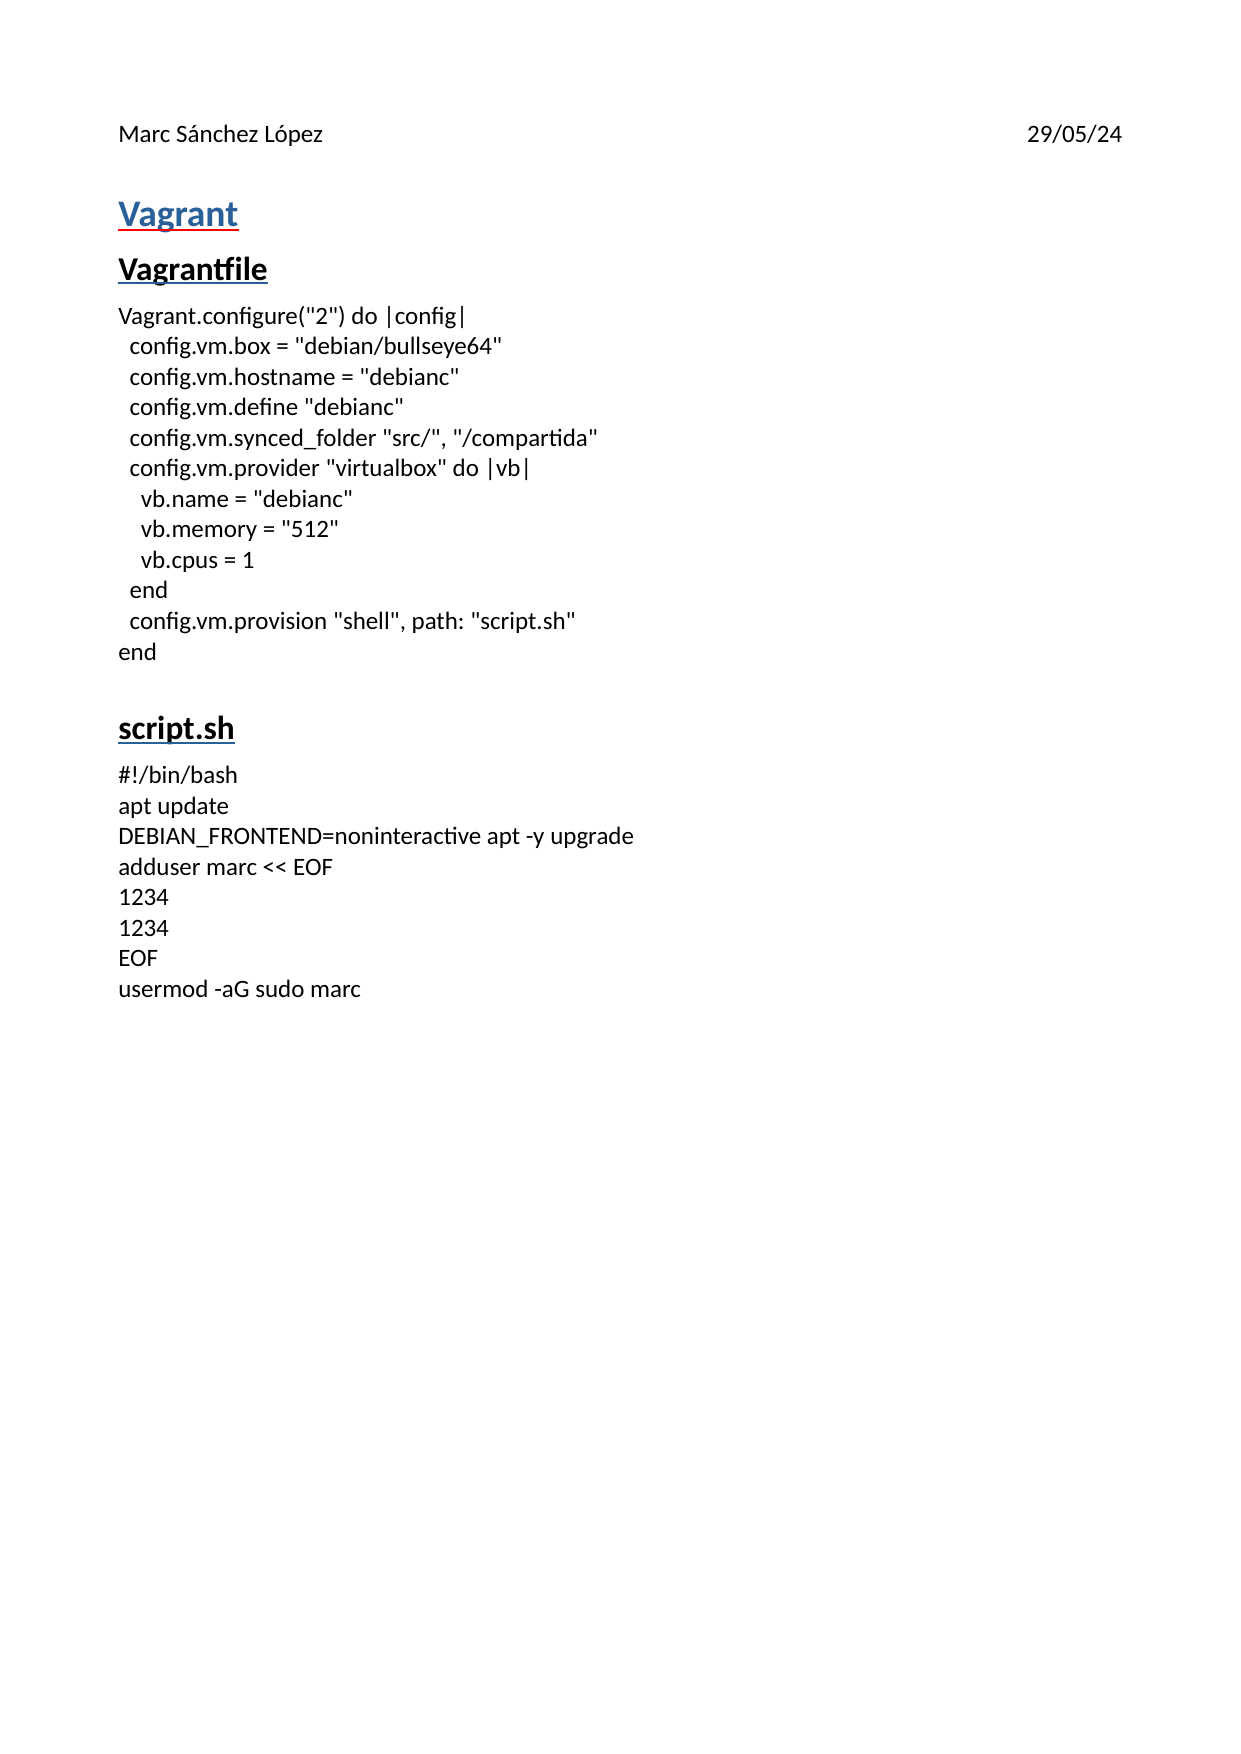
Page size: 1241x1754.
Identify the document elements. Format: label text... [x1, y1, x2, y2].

text config.vm.box = "debian/bullseye64" [118, 331, 1122, 361]
text config.vm.define "debianc" [118, 392, 1122, 422]
text config.vm.provider "virtualbox" do |vb| [118, 453, 1122, 483]
subtitle Vagrantfile [118, 247, 1122, 288]
text vb.name = "debianc" [118, 483, 1122, 514]
text config.vm.provision "shell", path: "script.sh" [118, 605, 1122, 636]
text 1234 [118, 912, 1122, 943]
text #!/bin/bash [118, 759, 1122, 790]
text Vagrant.configure("2") do |config| [118, 300, 1122, 331]
text end [118, 636, 1122, 666]
text EOF [118, 943, 1122, 973]
text DEBIAN_FRONTEND=noninteractive apt -y upgrade [118, 821, 1122, 851]
text apt update [118, 790, 1122, 821]
subtitle script.sh [118, 666, 1122, 748]
text 1234 [118, 882, 1122, 912]
text adduser marc << EOF [118, 851, 1122, 882]
text vb.cpus = 1 [118, 544, 1122, 575]
text vb.memory = "512" [118, 514, 1122, 544]
text end [118, 575, 1122, 605]
text config.vm.synced_folder "src/", "/compartida" [118, 422, 1122, 453]
text config.vm.hostname = "debianc" [118, 361, 1122, 392]
subtitle Vagrant [118, 190, 1122, 236]
text usermod -aG sudo marc [118, 973, 1122, 1004]
